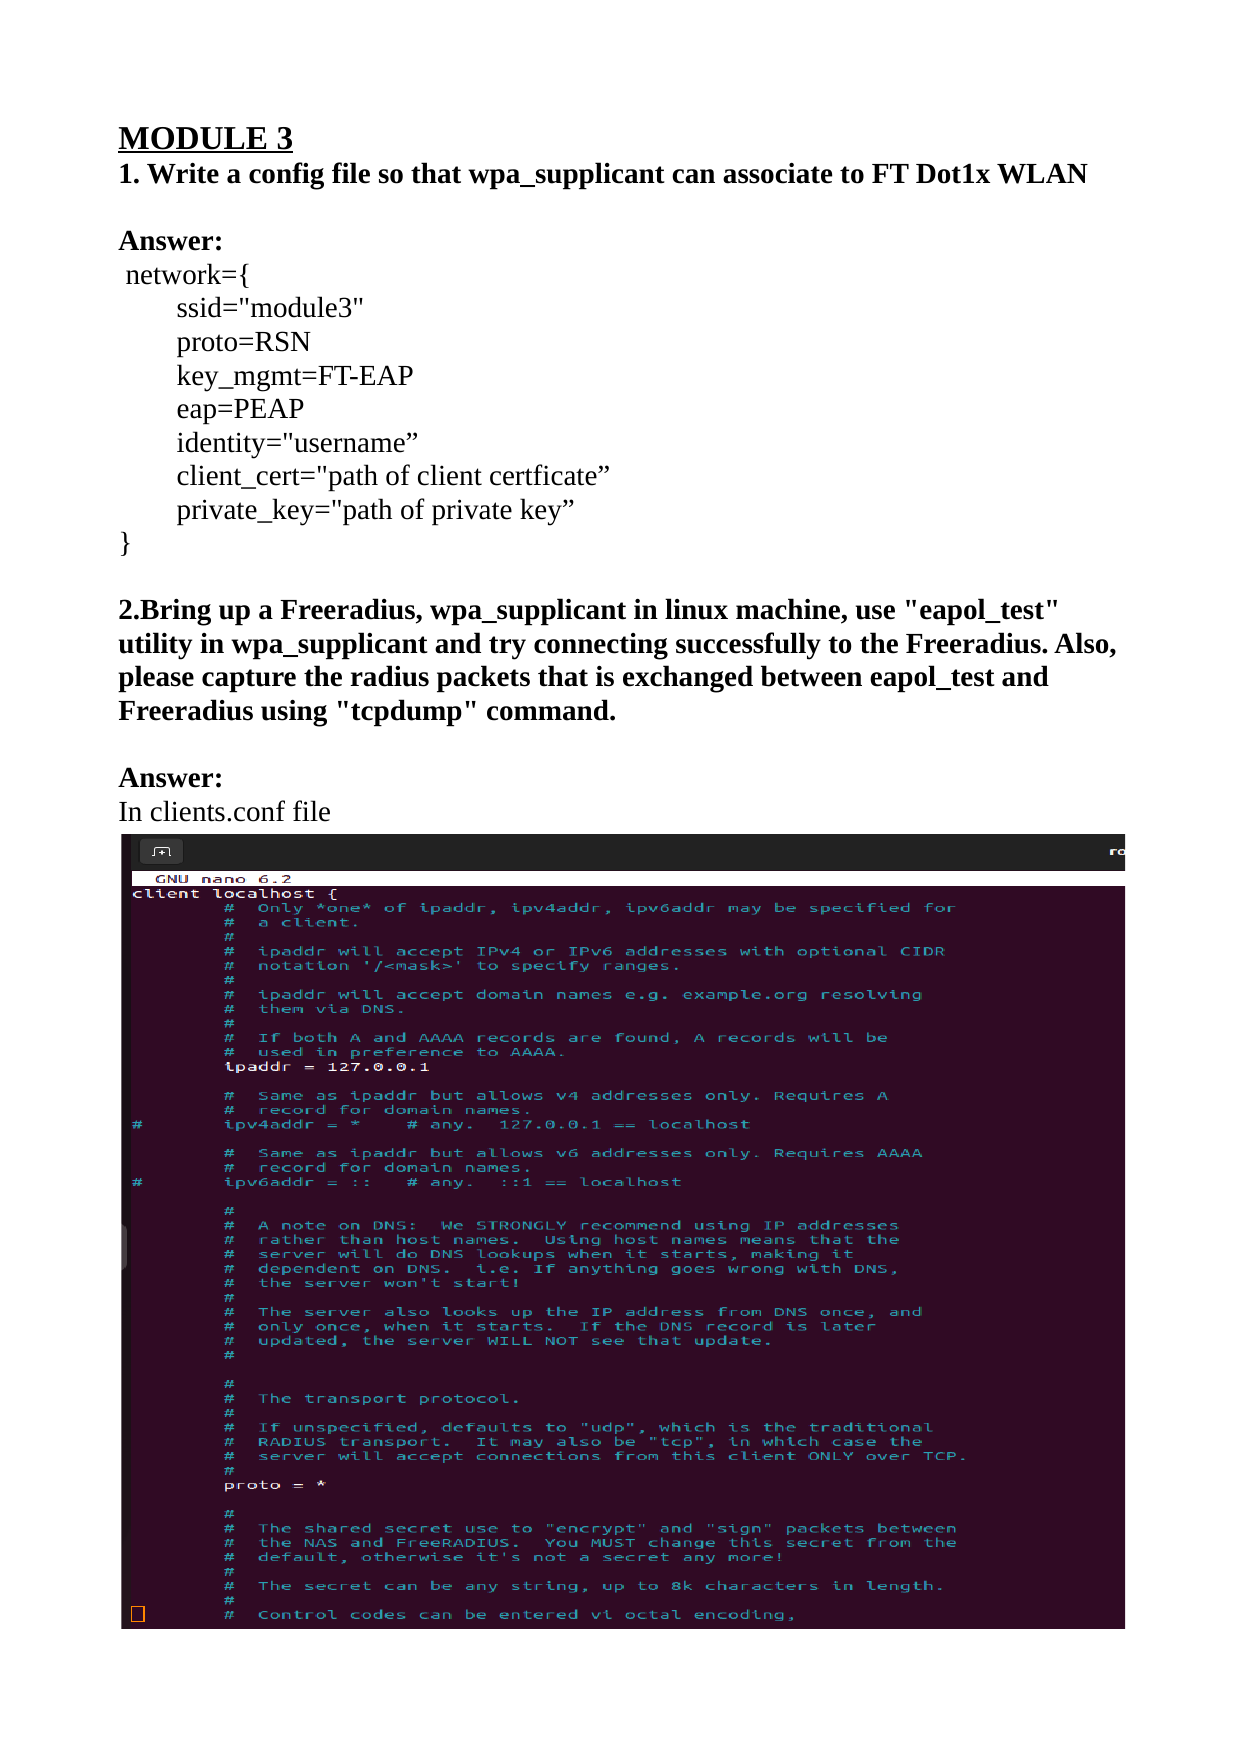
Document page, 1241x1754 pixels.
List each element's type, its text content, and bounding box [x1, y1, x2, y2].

text MODULE 3 [118, 118, 1122, 156]
text network={ [118, 257, 1122, 291]
text eap=PEAP [118, 391, 1122, 425]
text In clients.conf file [118, 794, 1122, 827]
text private_key="path of private key” [118, 492, 1122, 525]
picture [121, 834, 1126, 1629]
text 1. Write a config file so that wpa_supplicant can associate to FT Dot1x WLAN [118, 156, 1122, 190]
text } [118, 525, 1122, 559]
text client_cert="path of client certficate” [118, 458, 1122, 492]
text Answer: [118, 223, 1122, 257]
text proto=RSN [118, 324, 1122, 358]
text 2.Bring up a Freeradius, wpa_supplicant in linux machine, use "eapol_test" utility in wpa_supplicant and try connecting successfully to the Freeradius. Also, please capture the radius packets that is exchanged between eapol_test and Freeradius using "tcpdump" command. [118, 592, 1122, 727]
text key_mgmt=FT-EAP [118, 358, 1122, 391]
text identity="username” [118, 425, 1122, 458]
text ssid="module3" [118, 291, 1122, 324]
text Answer: [118, 760, 1122, 794]
